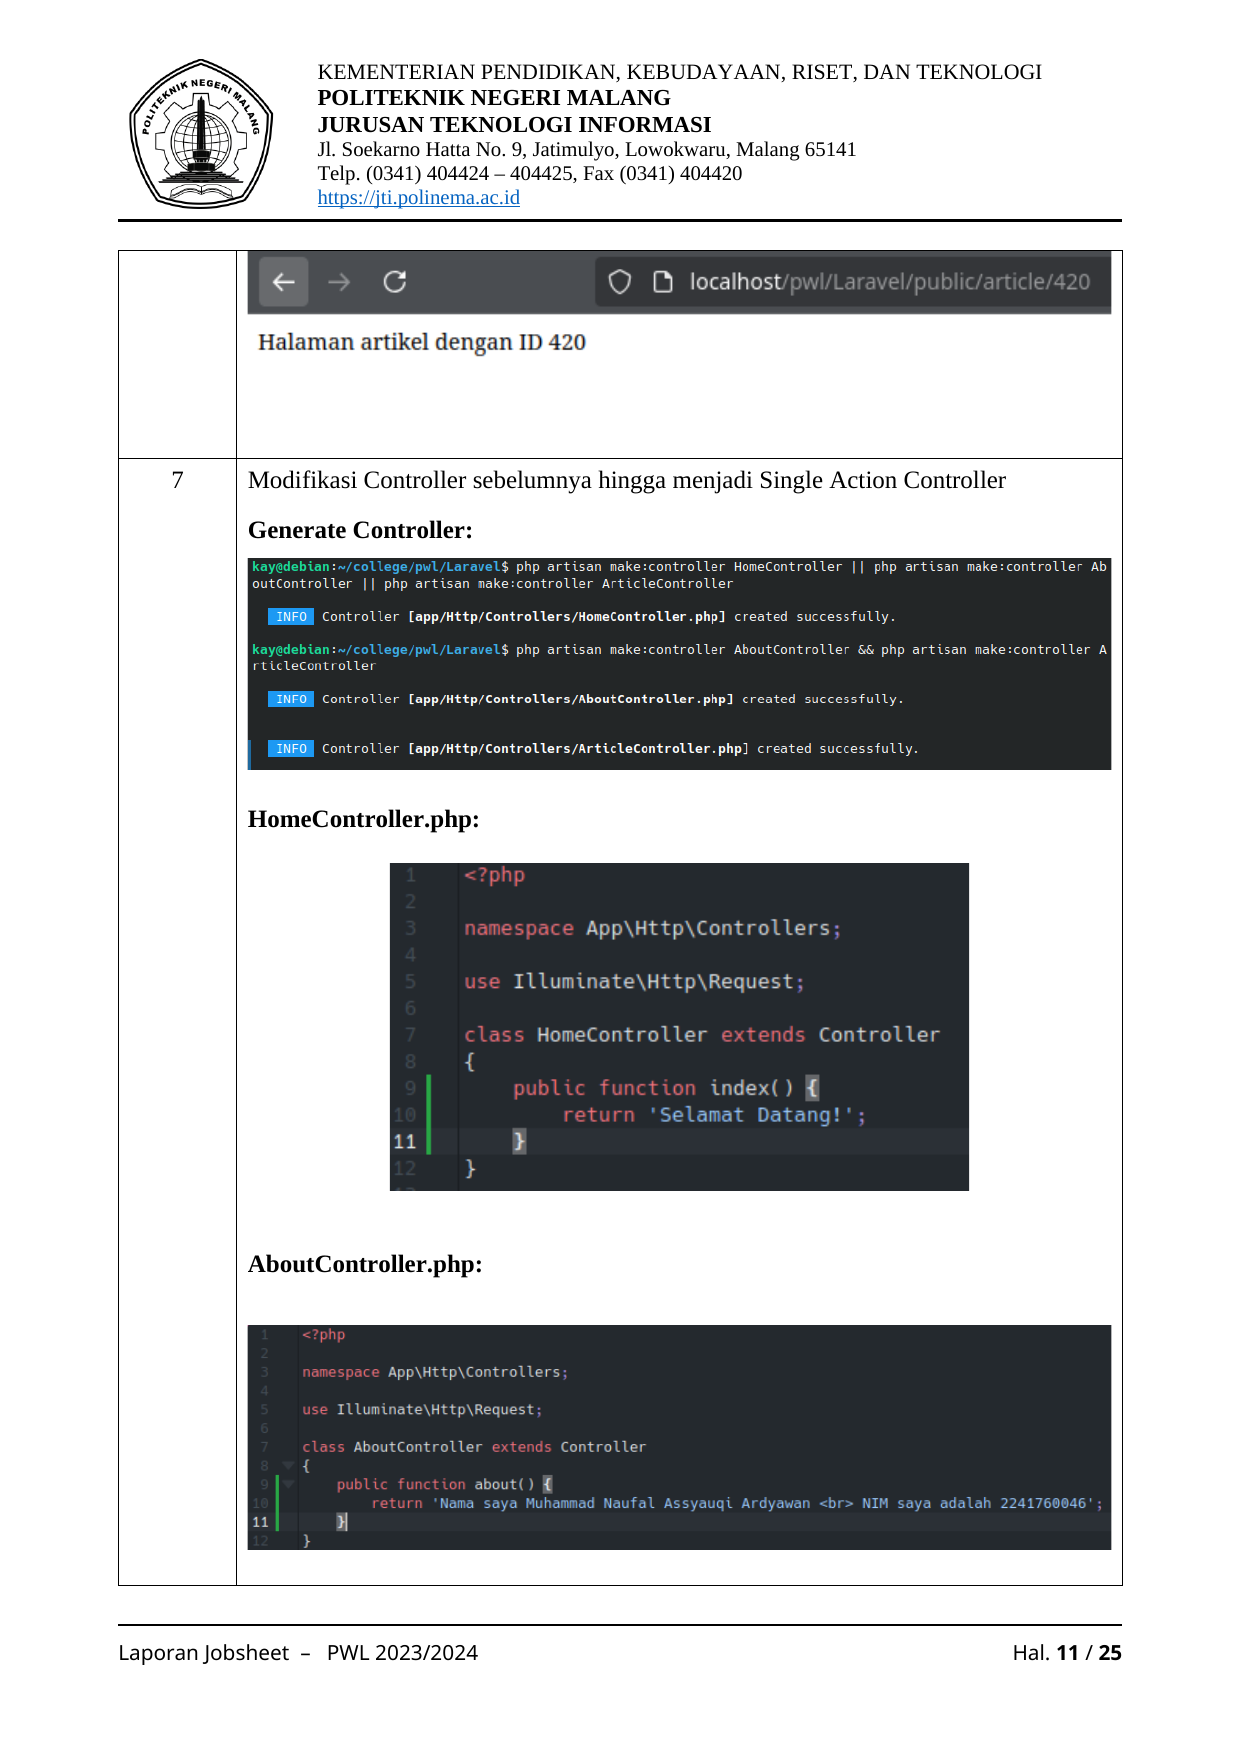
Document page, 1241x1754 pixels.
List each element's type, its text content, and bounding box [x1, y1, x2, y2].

table_cell 7 [119, 459, 236, 1585]
picture [129, 59, 275, 209]
table_cell [237, 251, 1122, 458]
picture [389, 863, 970, 1191]
picture [247, 1325, 1112, 1550]
table_cell [119, 251, 236, 458]
picture [247, 558, 1112, 770]
table_cell Modifikasi Controller sebelumnya hingga menjadi Single Action Controller Generate Controller: HomeController.php: AboutController.php: [237, 459, 1122, 1585]
picture [247, 251, 1112, 395]
